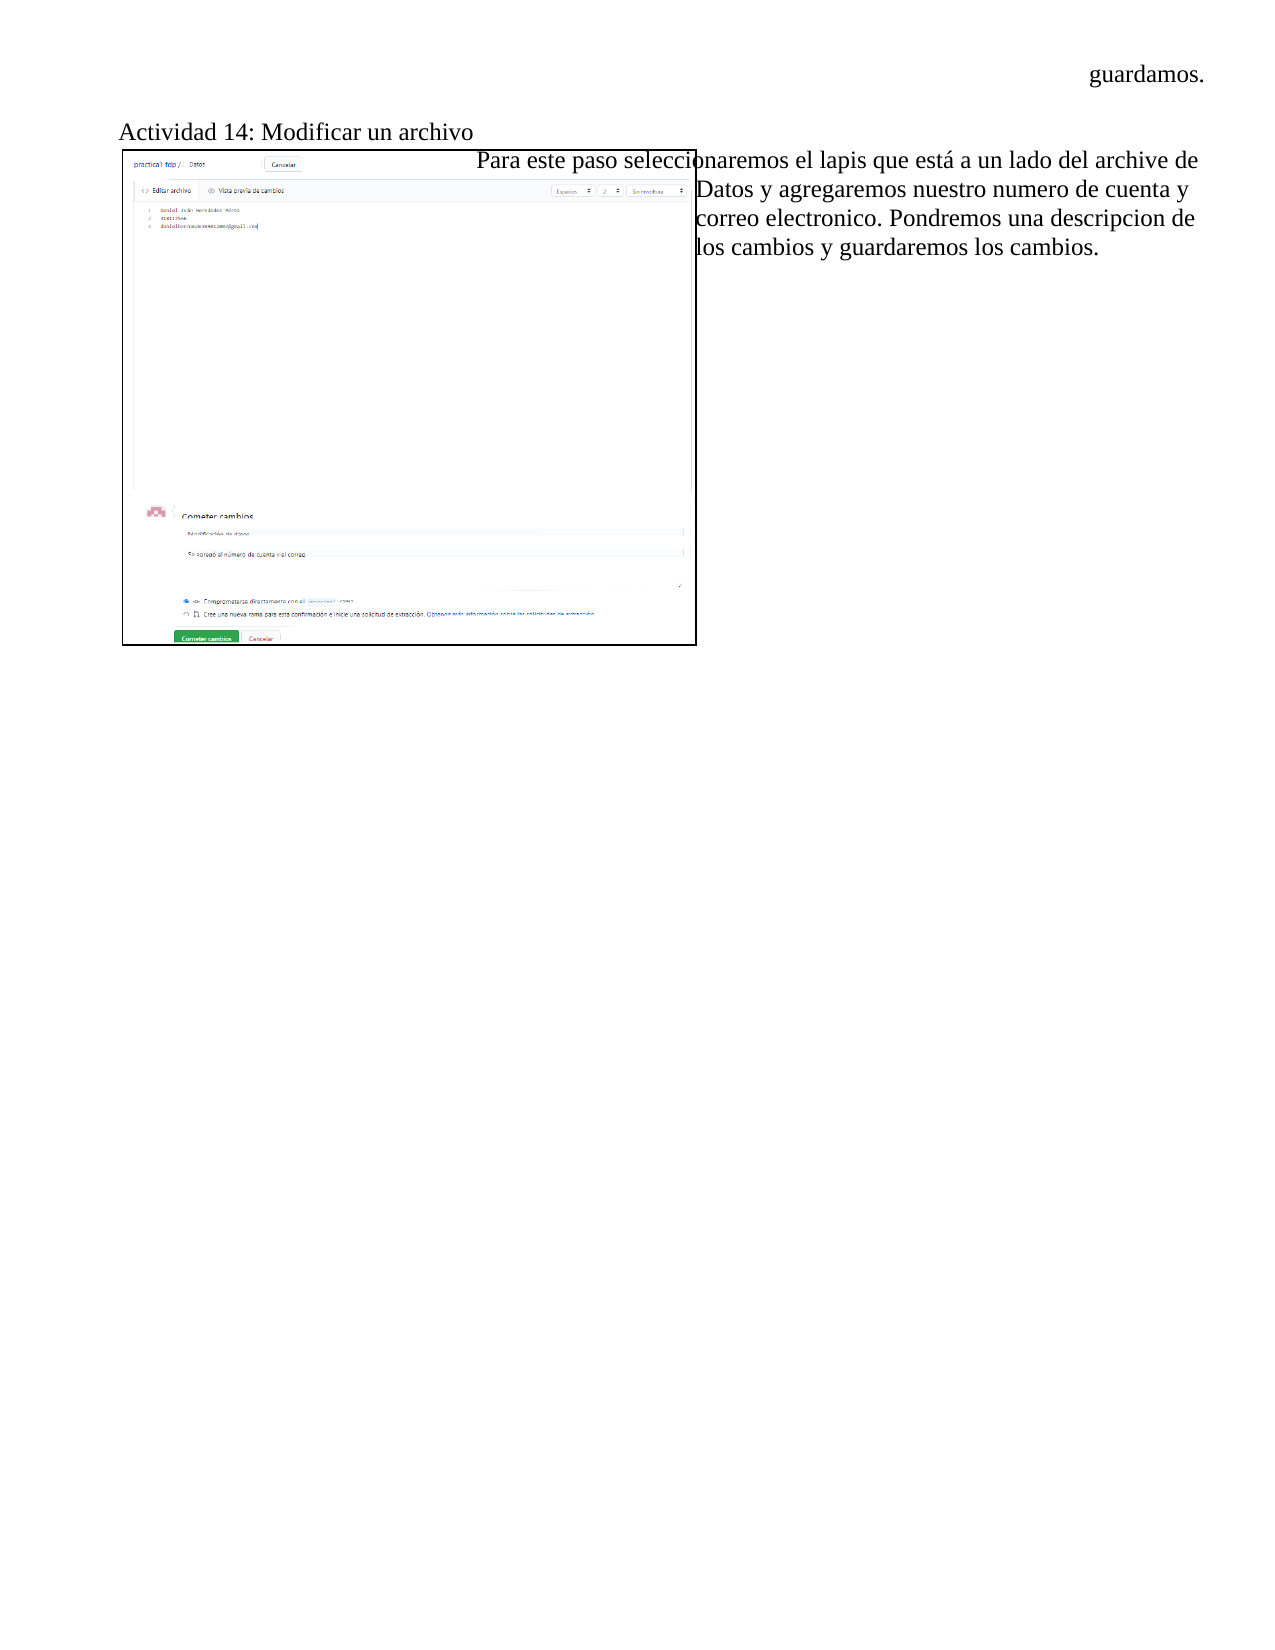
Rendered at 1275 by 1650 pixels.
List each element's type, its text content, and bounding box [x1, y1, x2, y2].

text Actividad 14: Modificar un archivo [118, 117, 1205, 145]
text Para este paso seleccionaremos el lapis que está a un lado del archive de Datos y agregaremos nuestro numero de cuenta y correo electronico. Pondremos una descripcion de los cambios y guardaremos los cambios. [118, 145, 1205, 260]
text guardamos. [118, 59, 1205, 88]
